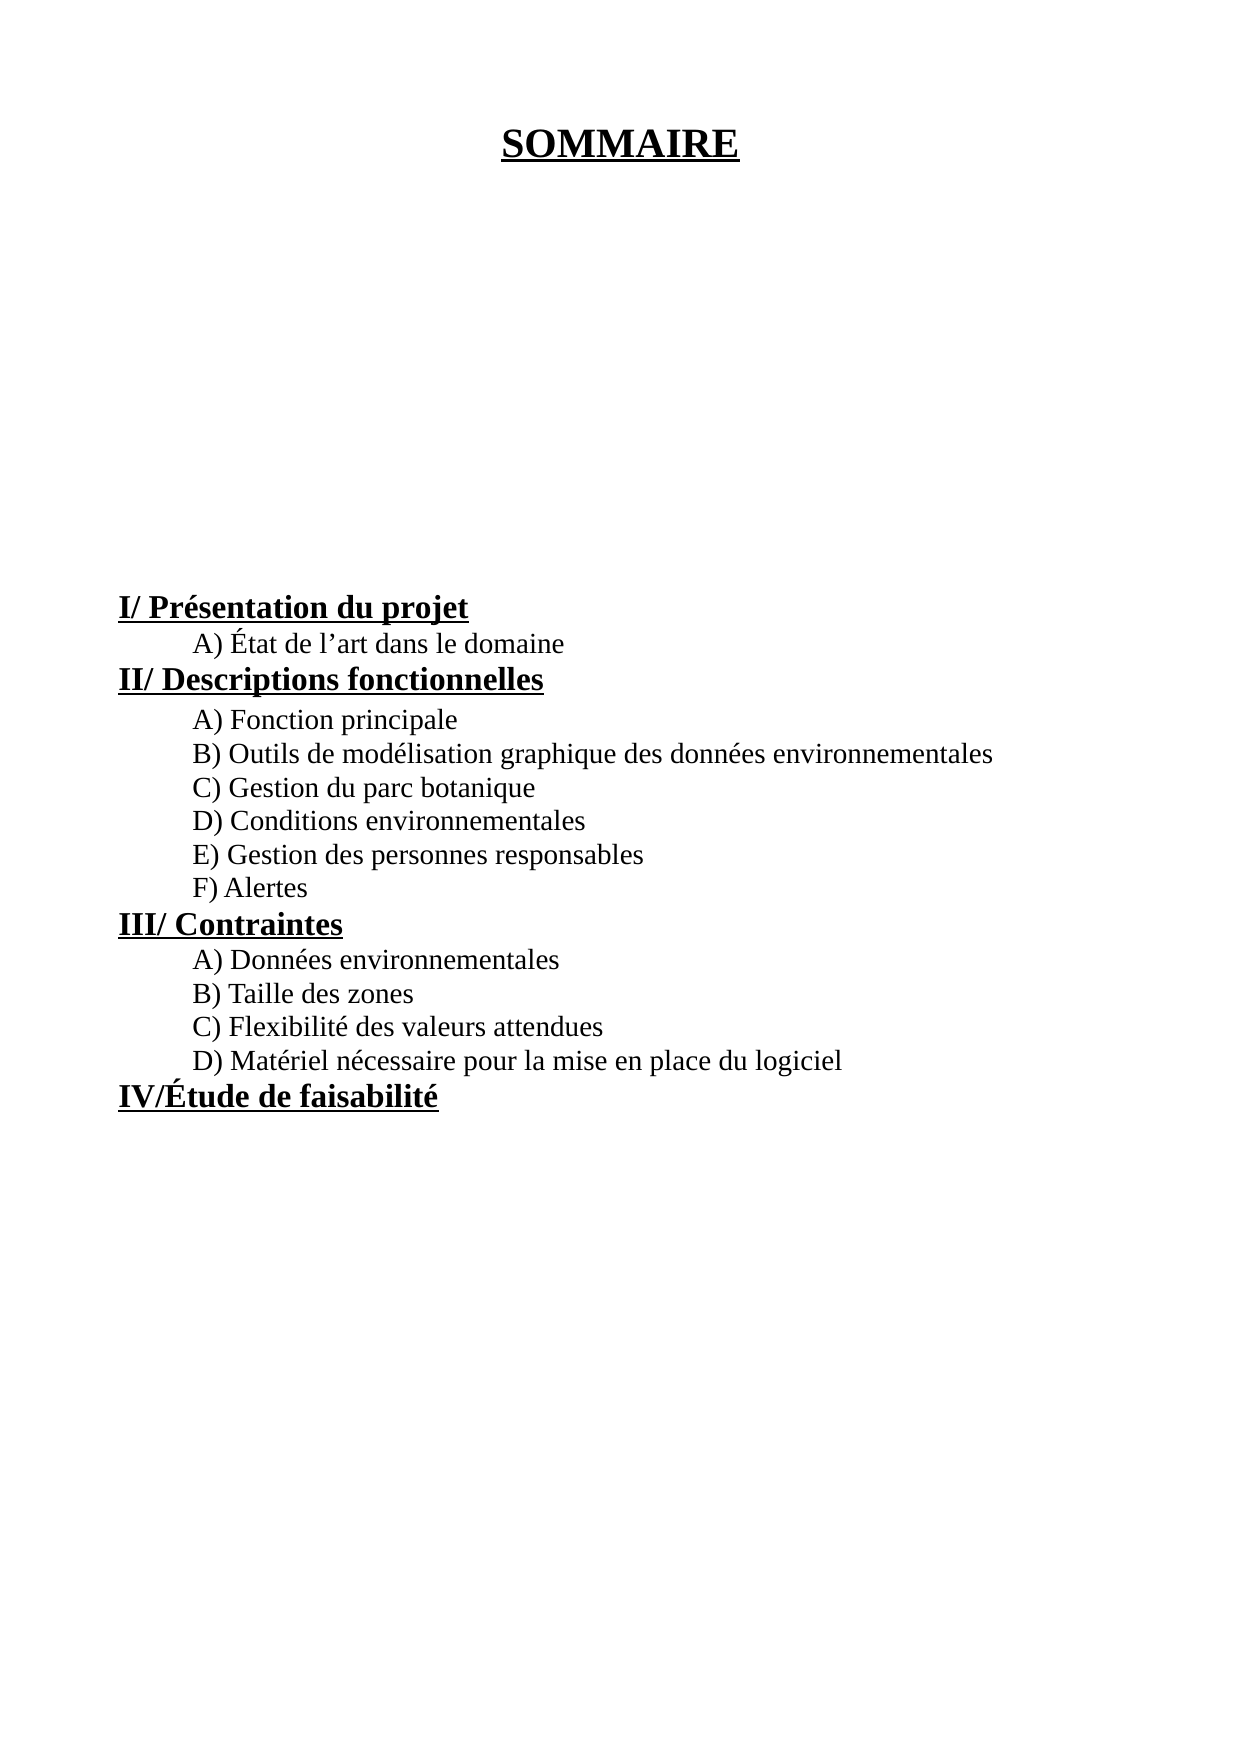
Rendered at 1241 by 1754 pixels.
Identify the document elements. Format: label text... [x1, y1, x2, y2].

text E) Gestion des personnes responsables [118, 837, 1122, 870]
text SOMMAIRE [118, 118, 1122, 166]
text II/ Descriptions fonctionnelles [118, 659, 1122, 698]
text C) Flexibilité des valeurs attendues [118, 1009, 1122, 1043]
text B) Outils de modélisation graphique des données environnementales [118, 736, 1122, 770]
text A) Fonction principale [118, 698, 1122, 736]
text III/ Contraintes [118, 904, 1122, 942]
text D) Conditions environnementales [118, 803, 1122, 837]
text F) Alertes [118, 870, 1122, 904]
text A) Données environnementales [118, 942, 1122, 976]
text B) Taille des zones [118, 976, 1122, 1009]
text I/ Présentation du projet [118, 588, 1122, 626]
text C) Gestion du parc botanique [118, 770, 1122, 803]
text IV/Étude de faisabilité [118, 1076, 1122, 1115]
text A) État de l’art dans le domaine [118, 626, 1122, 659]
text D) Matériel nécessaire pour la mise en place du logiciel [118, 1043, 1122, 1076]
